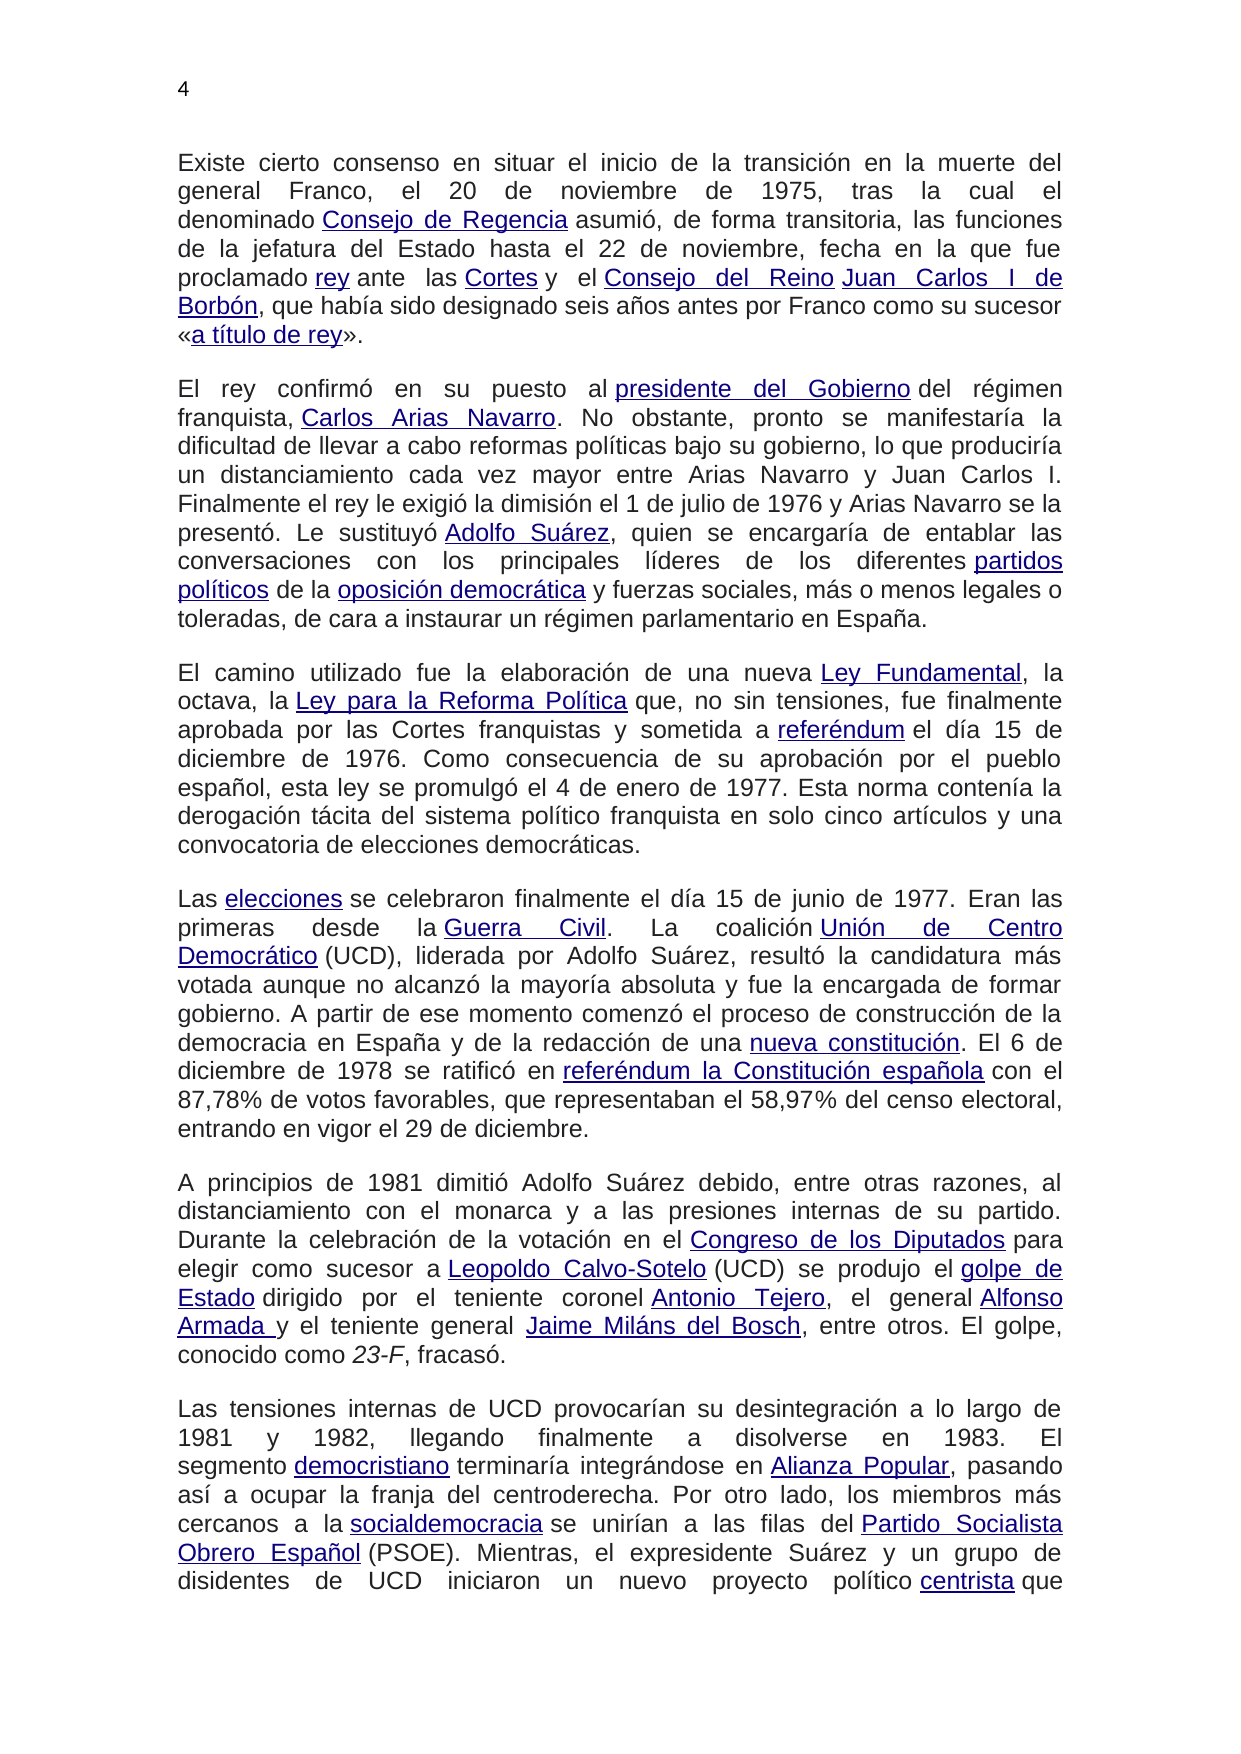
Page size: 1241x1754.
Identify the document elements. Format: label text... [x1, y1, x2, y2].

text Existe cierto consenso en situar el inicio de la transición en la muerte del general Franco, el 20 de noviembre de 1975, tras la cual el denominado Consejo de Regencia asumió, de forma transitoria, las funciones de la jefatura del Estado hasta el 22 de noviembre, fecha en la que fue proclamado rey ante las Cortes y el Consejo del Reino Juan Carlos I de Borbón, que había sido designado seis años antes por Franco como su sucesor «a título de rey». [177, 148, 1063, 349]
text El rey confirmó en su puesto al presidente del Gobierno del régimen franquista, Carlos Arias Navarro. No obstante, pronto se manifestaría la dificultad de llevar a cabo reformas políticas bajo su gobierno, lo que produciría un distanciamiento cada vez mayor entre Arias Navarro y Juan Carlos I. Finalmente el rey le exigió la dimisión el 1 de julio de 1976 y Arias Navarro se la presentó. Le sustituyó Adolfo Suárez, quien se encargaría de entablar las conversaciones con los principales líderes de los diferentes partidos políticos de la oposición democrática y fuerzas sociales, más o menos legales o toleradas, de cara a instaurar un régimen parlamentario en España. [177, 374, 1063, 633]
text El camino utilizado fue la elaboración de una nueva Ley Fundamental, la octava, la Ley para la Reforma Política que, no sin tensiones, fue finalmente aprobada por las Cortes franquistas y sometida a referéndum el día 15 de diciembre de 1976. Como consecuencia de su aprobación por el pueblo español, esta ley se promulgó el 4 de enero de 1977. Esta norma contenía la derogación tácita del sistema político franquista en solo cinco artículos y una convocatoria de elecciones democráticas. [177, 658, 1063, 859]
text A principios de 1981 dimitió Adolfo Suárez debido, entre otras razones, al distanciamiento con el monarca y a las presiones internas de su partido. Durante la celebración de la votación en el Congreso de los Diputados para elegir como sucesor a Leopoldo Calvo-Sotelo (UCD) se produjo el golpe de Estado dirigido por el teniente coronel Antonio Tejero, el general Alfonso Armada y el teniente general Jaime Miláns del Bosch, entre otros. El golpe, conocido como 23-F, fracasó. [177, 1168, 1063, 1369]
text Las tensiones internas de UCD provocarían su desintegración a lo largo de 1981 y 1982, llegando finalmente a disolverse en 1983. El segmento democristiano terminaría integrándose en Alianza Popular, pasando así a ocupar la franja del centroderecha. Por otro lado, los miembros más cercanos a la socialdemocracia se unirían a las filas del Partido Socialista Obrero Español (PSOE). Mientras, el expresidente Suárez y un grupo de disidentes de UCD iniciaron un nuevo proyecto político centrista que [177, 1394, 1063, 1595]
text Las elecciones se celebraron finalmente el día 15 de junio de 1977.​ Eran las primeras desde la Guerra Civil. La coalición Unión de Centro Democrático (UCD), liderada por Adolfo Suárez, resultó la candidatura más votada aunque no alcanzó la mayoría absoluta y fue la encargada de formar gobierno. A partir de ese momento comenzó el proceso de construcción de la democracia en España y de la redacción de una nueva constitución. El 6 de diciembre de 1978 se ratificó en referéndum la Constitución española con el 87,78% de votos favorables, que representaban el 58,97% del censo electoral, entrando en vigor el 29 de diciembre. ​ [177, 884, 1063, 1143]
